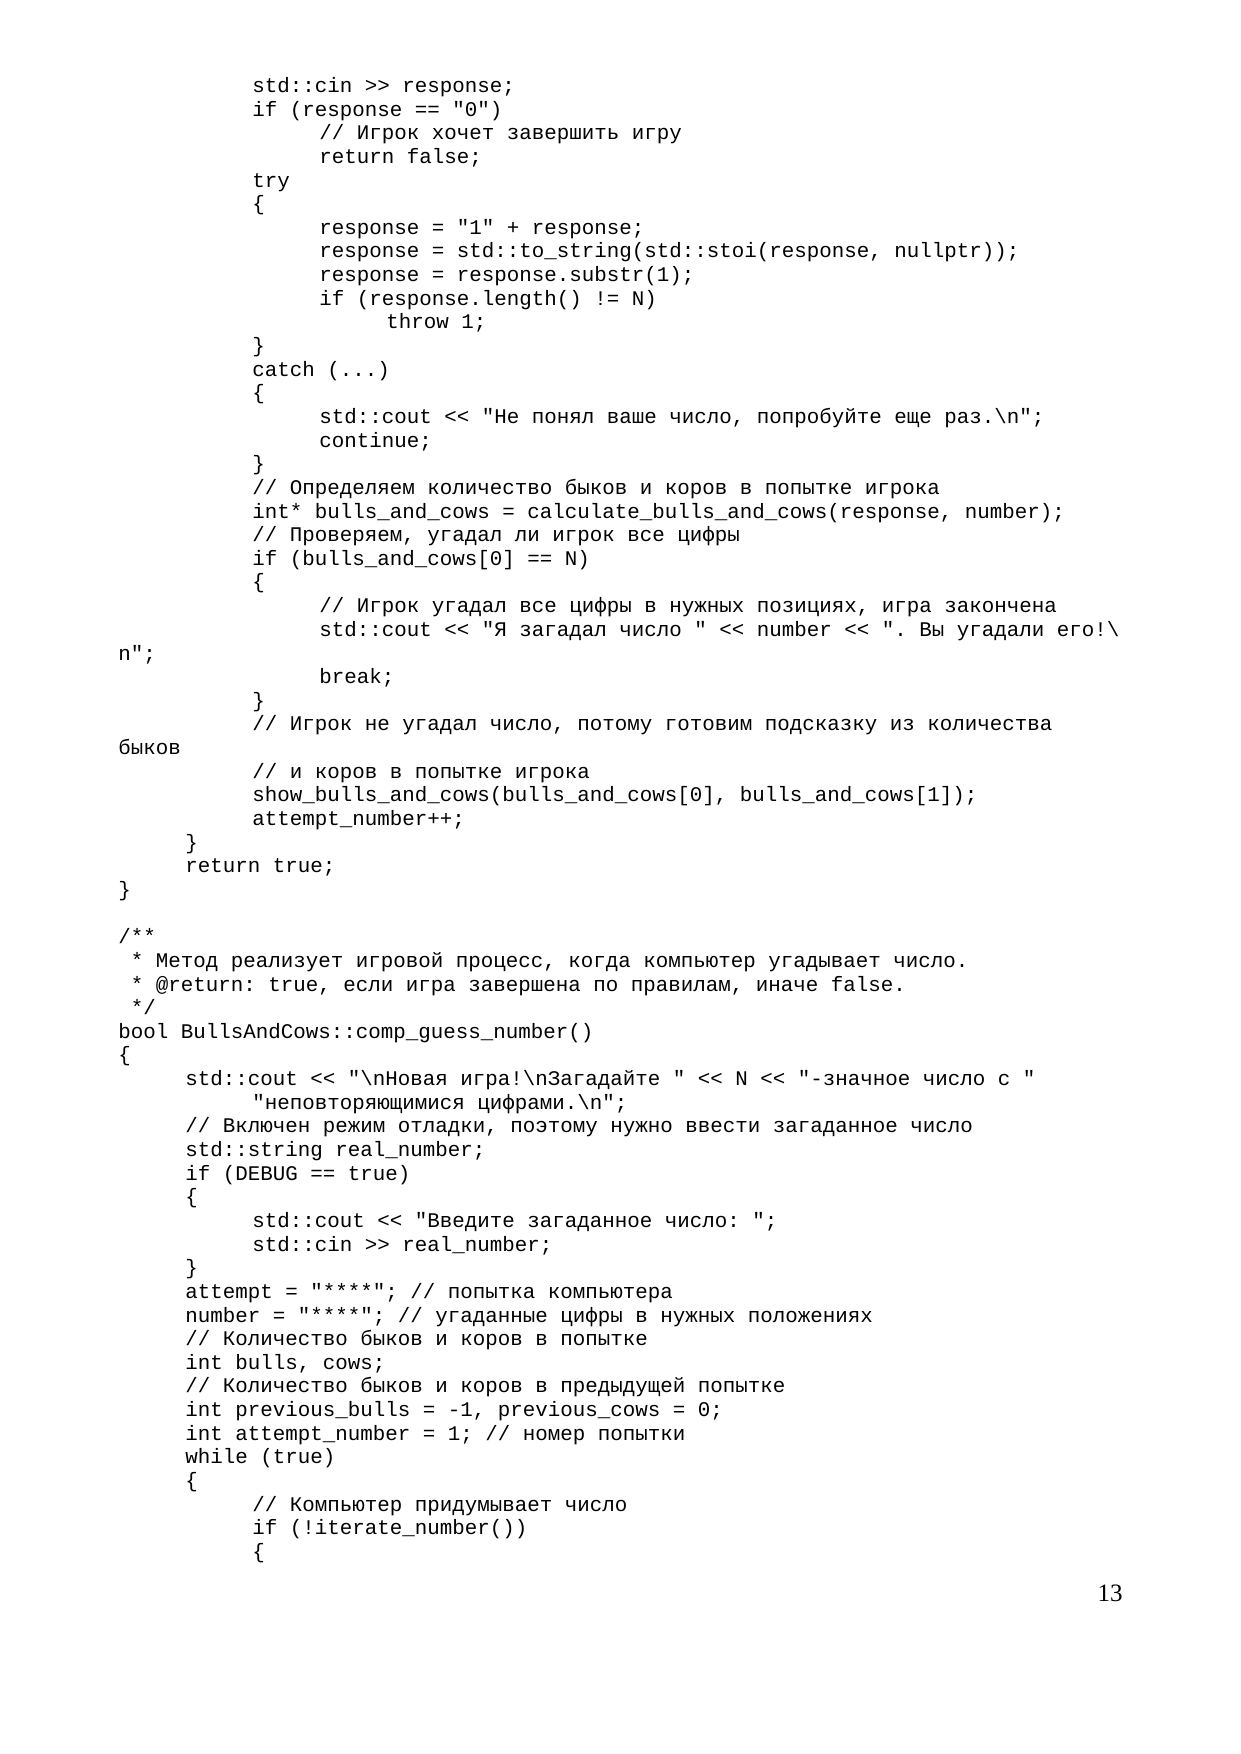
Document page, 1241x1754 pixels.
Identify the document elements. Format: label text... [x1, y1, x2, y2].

text } [118, 1257, 1122, 1281]
text if (bulls_and_cows[0] == N) [118, 548, 1122, 572]
text * Метод реализует игровой процесс, когда компьютер угадывает число. [118, 950, 1122, 973]
text try [118, 169, 1122, 193]
text int attempt_number = 1; // номер попытки [118, 1423, 1122, 1446]
text // Игрок хочет завершить игру [118, 122, 1122, 146]
text int* bulls_and_cows = calculate_bulls_and_cows(response, number); [118, 501, 1122, 524]
text } [118, 335, 1122, 359]
text std::cin >> real_number; [118, 1234, 1122, 1257]
text // Игрок угадал все цифры в нужных позициях, игра закончена [118, 595, 1122, 619]
text // и коров в попытке игрока [118, 761, 1122, 784]
text number = "****"; // угаданные цифры в нужных положениях [118, 1304, 1122, 1328]
text } [118, 879, 1122, 903]
text } [118, 453, 1122, 477]
text continue; [118, 430, 1122, 453]
text std::cout << "Не понял ваше число, попробуйте еще раз.\n"; [118, 406, 1122, 430]
text { [118, 382, 1122, 406]
text return false; [118, 146, 1122, 169]
text // Проверяем, угадал ли игрок все цифры [118, 524, 1122, 548]
text * @return: true, если игра завершена по правилам, иначе false. [118, 973, 1122, 997]
text std::cin >> response; [118, 75, 1122, 99]
text bool BullsAndCows::comp_guess_number() [118, 1021, 1122, 1044]
text return true; [118, 855, 1122, 879]
text // Игрок не угадал число, потому готовим подсказку из количества быков [118, 713, 1122, 761]
text if (!iterate_number()) [118, 1517, 1122, 1541]
text break; [118, 666, 1122, 690]
text std::cout << "\nНовая игра!\nЗагадайте " << N << "-значное число с " [118, 1068, 1122, 1092]
text // Количество быков и коров в попытке [118, 1328, 1122, 1352]
text int bulls, cows; [118, 1352, 1122, 1376]
text show_bulls_and_cows(bulls_and_cows[0], bulls_and_cows[1]); [118, 784, 1122, 808]
text // Компьютер придумывает число [118, 1494, 1122, 1517]
text // Включен режим отладки, поэтому нужно ввести загаданное число [118, 1115, 1122, 1139]
text { [118, 193, 1122, 217]
text response = std::to_string(std::stoi(response, nullptr)); [118, 241, 1122, 264]
text // Количество быков и коров в предыдущей попытке [118, 1376, 1122, 1399]
text catch (...) [118, 359, 1122, 382]
text // Определяем количество быков и коров в попытке игрока [118, 477, 1122, 501]
text /** [118, 926, 1122, 950]
text { [118, 1470, 1122, 1494]
text attempt_number++; [118, 808, 1122, 832]
text response = response.substr(1); [118, 264, 1122, 288]
text throw 1; [118, 311, 1122, 335]
text if (response == "0") [118, 99, 1122, 122]
text } [118, 690, 1122, 713]
text { [118, 572, 1122, 595]
text response = "1" + response; [118, 217, 1122, 241]
text if (response.length() != N) [118, 288, 1122, 311]
text { [118, 1186, 1122, 1210]
text int previous_bulls = -1, previous_cows = 0; [118, 1399, 1122, 1423]
text { [118, 1044, 1122, 1068]
text std::cout << "Введите загаданное число: "; [118, 1210, 1122, 1234]
text */ [118, 997, 1122, 1021]
text { [118, 1541, 1122, 1565]
text } [118, 832, 1122, 855]
text while (true) [118, 1446, 1122, 1470]
text if (DEBUG == true) [118, 1163, 1122, 1186]
text "неповторяющимися цифрами.\n"; [118, 1092, 1122, 1115]
text attempt = "****"; // попытка компьютера [118, 1281, 1122, 1304]
text std::cout << "Я загадал число " << number << ". Вы угадали его!\n"; [118, 619, 1122, 666]
text std::string real_number; [118, 1139, 1122, 1163]
